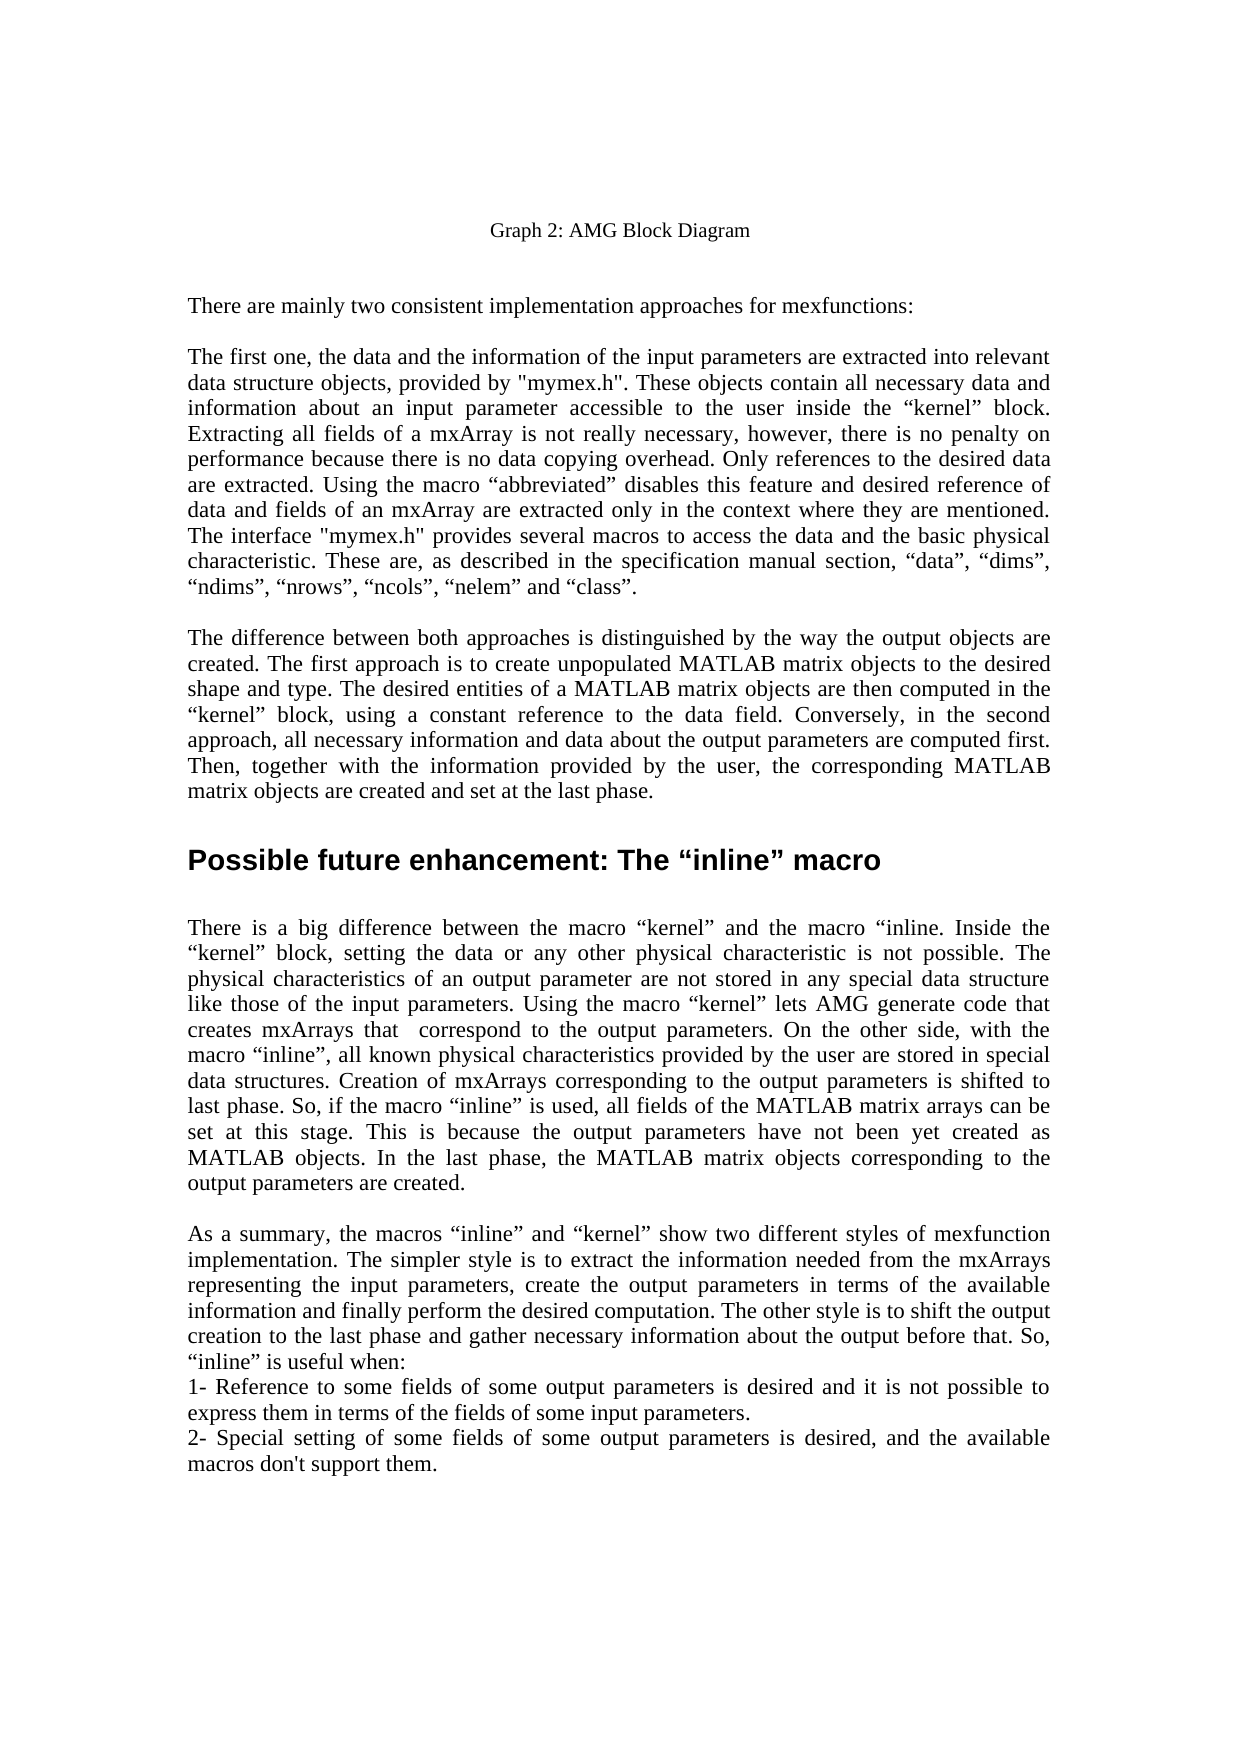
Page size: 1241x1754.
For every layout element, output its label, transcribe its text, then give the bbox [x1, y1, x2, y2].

text There are mainly two consistent implementation approaches for mexfunctions: [187, 293, 1053, 319]
text Graph 2: AMG Block Diagram [187, 219, 1053, 242]
text As a summary, the macros “inline” and “kernel” show two different styles of mexfunction implementation. The simpler style is to extract the information needed from the mxArrays representing the input parameters, create the output parameters in terms of the available information and finally perform the desired computation. The other style is to shift the output creation to the last phase and gather necessary information about the output before that. So, “inline” is useful when: [187, 1221, 1053, 1374]
text 1- Reference to some fields of some output parameters is desired and it is not possible to express them in terms of the fields of some input parameters. [187, 1374, 1053, 1425]
text The first one, the data and the information of the input parameters are extracted into relevant data structure objects, provided by "mymex.h". These objects contain all necessary data and information about an input parameter accessible to the user inside the “kernel” block. Extracting all fields of a mxArray is not really necessary, however, there is no penalty on performance because there is no data copying overhead. Only references to the desired data are extracted. Using the macro “abbreviated” disables this feature and desired reference of data and fields of an mxArray are extracted only in the context where they are mentioned. The interface "mymex.h" provides several macros to access the data and the basic physical characteristic. These are, as described in the specification manual section, “data”, “dims”, “ndims”, “nrows”, “ncols”, “nelem” and “class”. [187, 344, 1053, 599]
subtitle Possible future enhancement: The “inline” macro [187, 844, 1053, 877]
text There is a big difference between the macro “kernel” and the macro “inline. Inside the “kernel” block, setting the data or any other physical characteristic is not possible. The physical characteristics of an output parameter are not stored in any special data structure like those of the input parameters. Using the macro “kernel” lets AMG generate code that creates mxArrays that correspond to the output parameters. On the other side, with the macro “inline”, all known physical characteristics provided by the user are stored in special data structures. Creation of mxArrays corresponding to the output parameters is shifted to last phase. So, if the macro “inline” is used, all fields of the MATLAB matrix arrays can be set at this stage. This is because the output parameters have not been yet created as MATLAB objects. In the last phase, the MATLAB matrix objects corresponding to the output parameters are created. [187, 915, 1053, 1195]
text 2- Special setting of some fields of some output parameters is desired, and the available macros don't support them. [187, 1425, 1053, 1476]
text The difference between both approaches is distinguished by the way the output objects are created. The first approach is to create unpopulated MATLAB matrix objects to the desired shape and type. The desired entities of a MATLAB matrix objects are then computed in the “kernel” block, using a constant reference to the data field. Conversely, in the second approach, all necessary information and data about the output parameters are computed first. Then, together with the information provided by the user, the corresponding MATLAB matrix objects are created and set at the last phase. [187, 625, 1053, 803]
